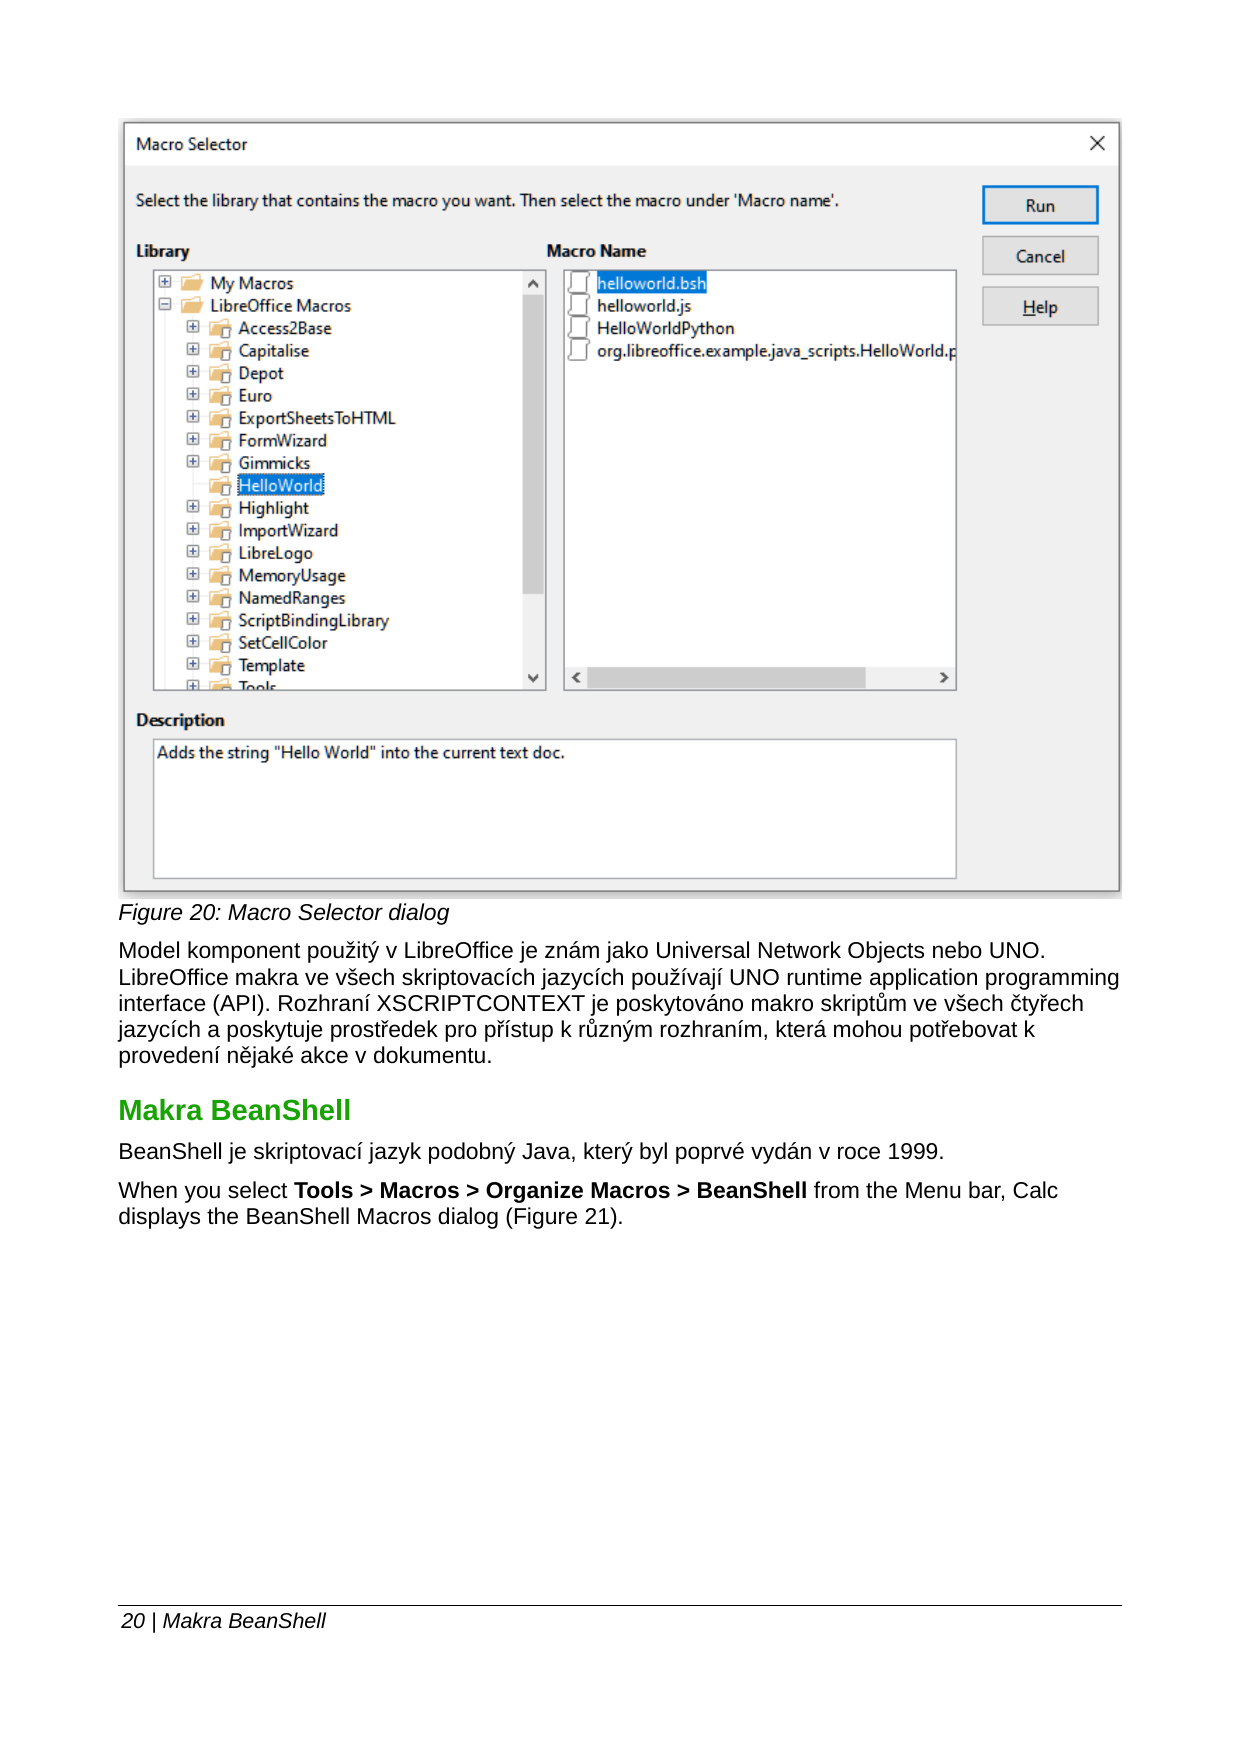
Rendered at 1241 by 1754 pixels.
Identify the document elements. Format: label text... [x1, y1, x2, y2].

subtitle Makra BeanShell [118, 1092, 1122, 1126]
picture [118, 118, 1123, 899]
text When you select Tools > Macros > Organize Macros > BeanShell from the Menu bar, Calc displays the BeanShell Macros dialog (Figure 21). [118, 1177, 1122, 1229]
text BeanShell je skriptovací jazyk podobný Java, který byl poprvé vydán v roce 1999. [118, 1138, 1122, 1164]
text Model komponent použitý v LibreOffice je znám jako Universal Network Objects nebo UNO. LibreOffice makra ve všech skriptovacích jazycích používají UNO runtime application programming interface (API). Rozhraní XSCRIPTCONTEXT je poskytováno makro skriptům ve všech čtyřech jazycích a poskytuje prostředek pro přístup k různým rozhraním, která mohou potřebovat k provedení nějaké akce v dokumentu. [118, 937, 1122, 1069]
text Figure 20: Macro Selector dialog [118, 899, 1122, 925]
